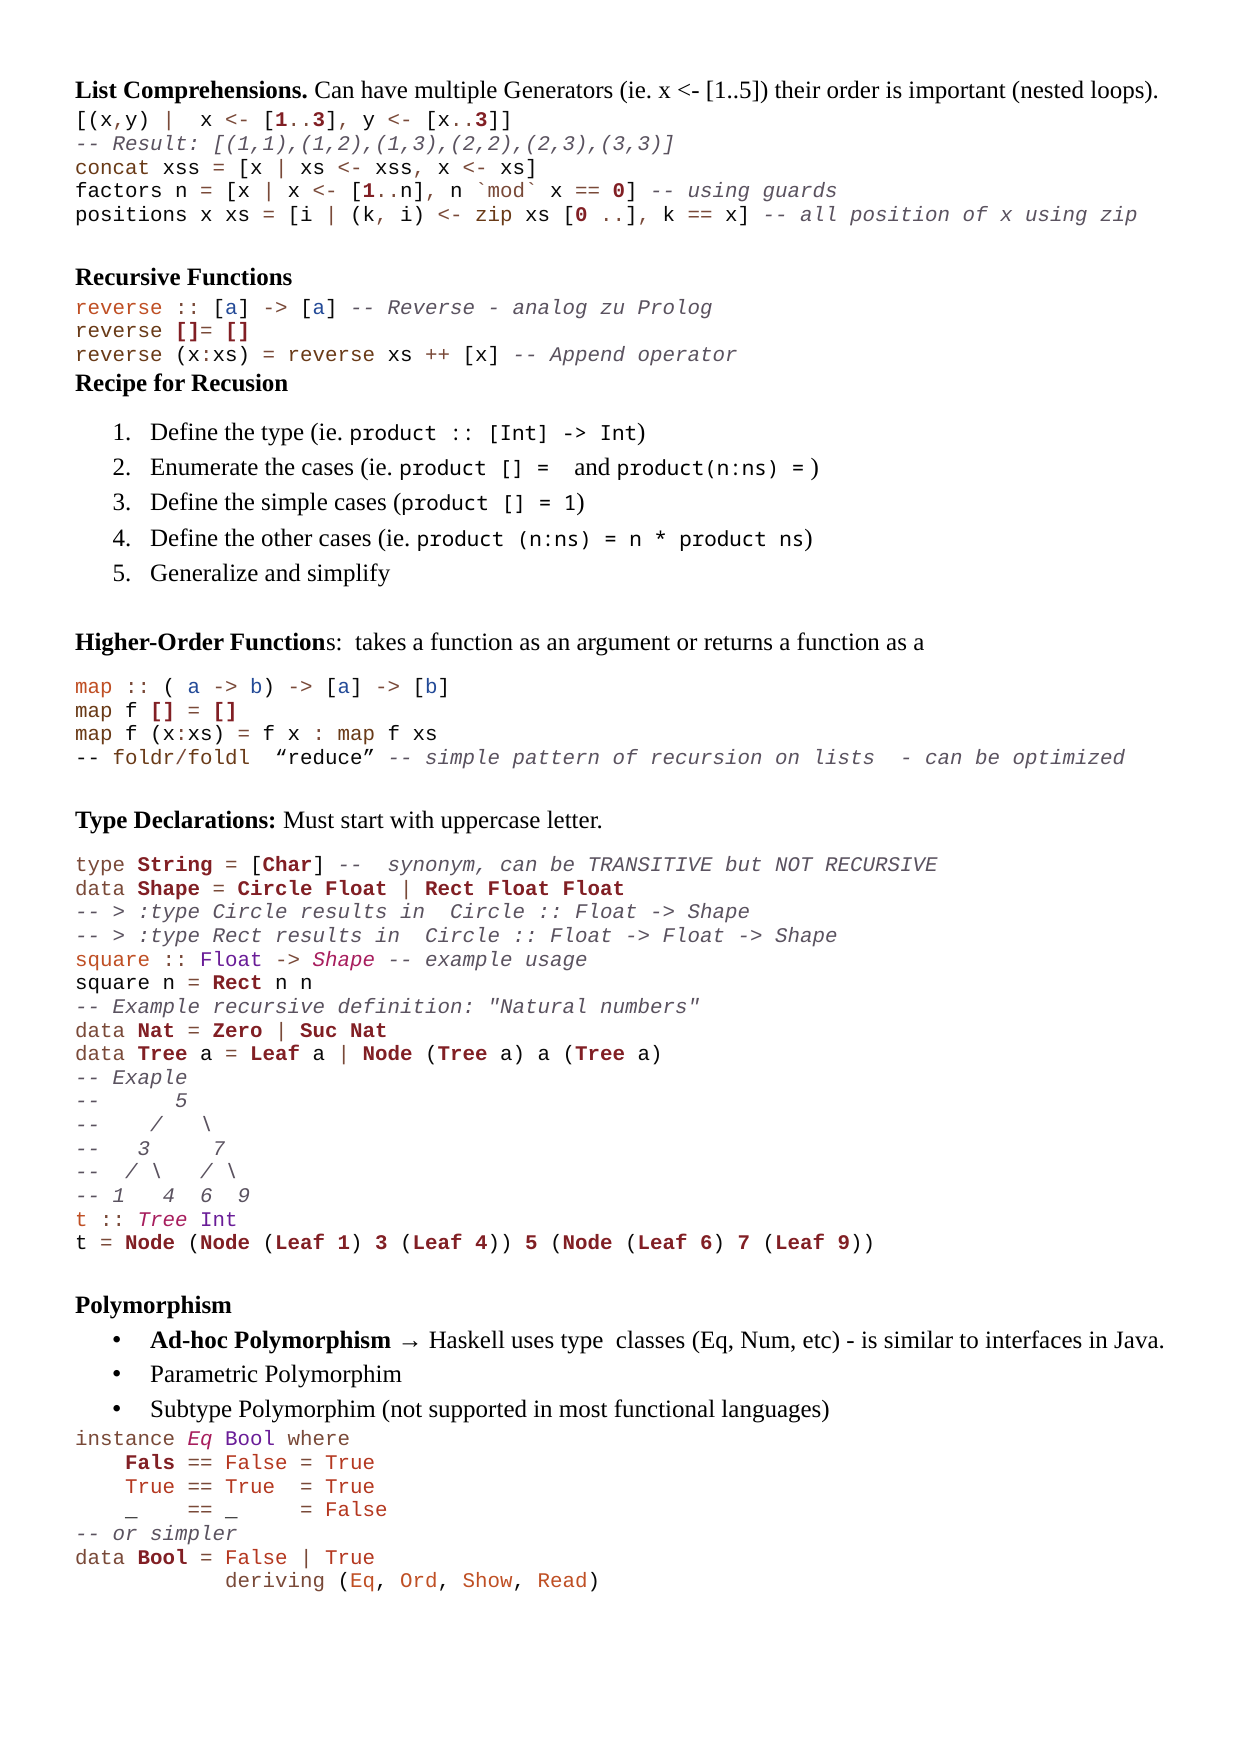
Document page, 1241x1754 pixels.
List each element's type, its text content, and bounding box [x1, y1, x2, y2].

text Recipe for Recusion [75, 368, 1165, 396]
text Type Declarations: Must start with uppercase letter. [75, 771, 1165, 834]
text -- Exaple [75, 1067, 1165, 1091]
list Define the simple cases (product [] = 1) [112, 487, 1165, 517]
text data Shape = Circle Float | Rect Float Float [75, 878, 1165, 901]
list Define the other cases (ie. product (n:ns) = n * product ns) [112, 523, 1165, 552]
text reverse :: [a] -> [a] -- Reverse - analog zu Prolog [75, 297, 1165, 320]
text -- 3 7 [75, 1138, 1165, 1161]
list Generalize and simplify [112, 558, 1165, 587]
text -- Example recursive definition: "Natural numbers" [75, 996, 1165, 1019]
text Recursive Functions [75, 228, 1165, 291]
text reverse []= [] [75, 320, 1165, 344]
text type String = [Char] -- synonym, can be TRANSITIVE but NOT RECURSIVE [75, 854, 1165, 878]
text t = Node (Node (Leaf 1) 3 (Leaf 4)) 5 (Node (Leaf 6) 7 (Leaf 9)) [75, 1232, 1165, 1256]
text instance Eq Bool where Fals == False = True True == True = True _ == _ = False -- or simpler data Bool = False | True deriving (Eq, Ord, Show, Read) [75, 1428, 1165, 1594]
text map :: ( a -> b) -> [a] -> [b] map f [] = [] map f (x:xs) = f x : map f xs -- foldr/foldl “reduce” -- simple pattern of recursion on lists - can be optimized [75, 676, 1165, 771]
text t :: Tree Int [75, 1209, 1165, 1232]
text square n = Rect n n [75, 972, 1165, 996]
text Polymorphism [75, 1291, 1165, 1319]
text -- / \ [75, 1114, 1165, 1138]
text [(x,y) | x <- [1..3], y <- [x..3]] -- Result: [(1,1),(1,2),(1,3),(2,2),(2,3),(3,3)] concat xss = [x | xs <- xss, x <- xs] factors n = [x | x <- [1..n], n `mod` x == 0] -- using guards positions x xs = [i | (k, i) <- zip xs [0 ..], k == x] -- all position of x using zip [75, 109, 1165, 228]
text -- > :type Rect results in Circle :: Float -> Float -> Shape [75, 925, 1165, 949]
text data Nat = Zero | Suc Nat [75, 1019, 1165, 1043]
text -- 5 [75, 1091, 1165, 1114]
list Subtype Polymorphim (not supported in most functional languages) [112, 1394, 1165, 1423]
text -- > :type Circle results in Circle :: Float -> Shape [75, 901, 1165, 925]
list Enumerate the cases (ie. product [] = and product(n:ns) = ) [112, 452, 1165, 481]
text square :: Float -> Shape -- example usage [75, 949, 1165, 972]
text List Comprehensions. Can have multiple Generators (ie. x <- [1..5]) their order is important (nested loops). [75, 75, 1165, 104]
text reverse (x:xs) = reverse xs ++ [x] -- Append operator [75, 344, 1165, 368]
list Define the type (ie. product :: [Int] -> Int) [112, 417, 1165, 446]
text -- 1 4 6 9 [75, 1185, 1165, 1209]
text -- / \ / \ [75, 1161, 1165, 1185]
list Ad-hoc Polymorphism → Haskell uses type classes (Eq, Num, etc) - is similar to interfaces in Java. [112, 1325, 1165, 1354]
list Parametric Polymorphim [112, 1359, 1165, 1388]
text data Tree a = Leaf a | Node (Tree a) a (Tree a) [75, 1043, 1165, 1067]
text Higher-Order Functions: takes a function as an argument or returns a function as a [75, 592, 1165, 656]
